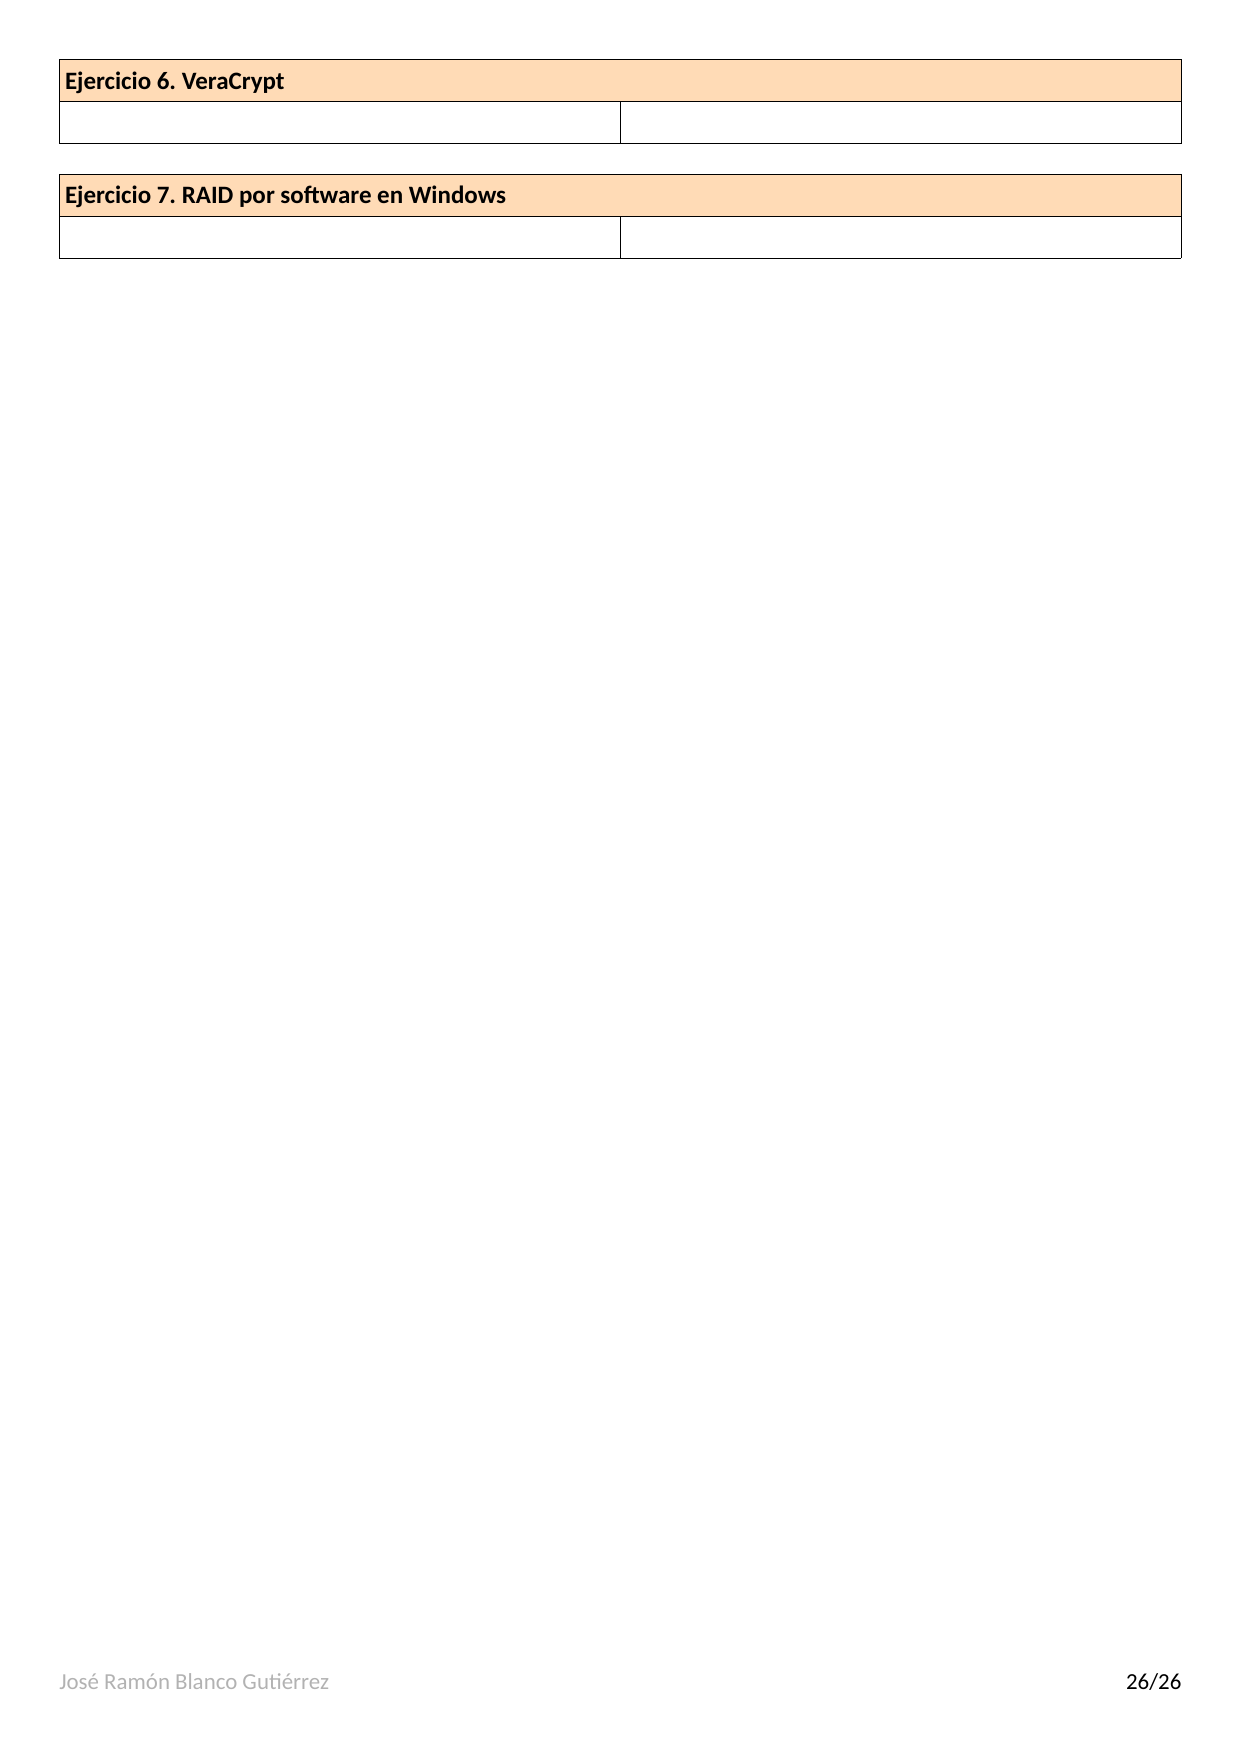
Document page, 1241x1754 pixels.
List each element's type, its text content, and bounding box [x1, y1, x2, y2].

table_cell [621, 217, 1181, 258]
table_cell [60, 102, 620, 143]
table_cell [60, 217, 620, 258]
table_cell [621, 102, 1181, 143]
table_header Ejercicio 6. VeraCrypt [60, 60, 1181, 101]
table_header Ejercicio 7. RAID por software en Windows [60, 175, 1181, 216]
